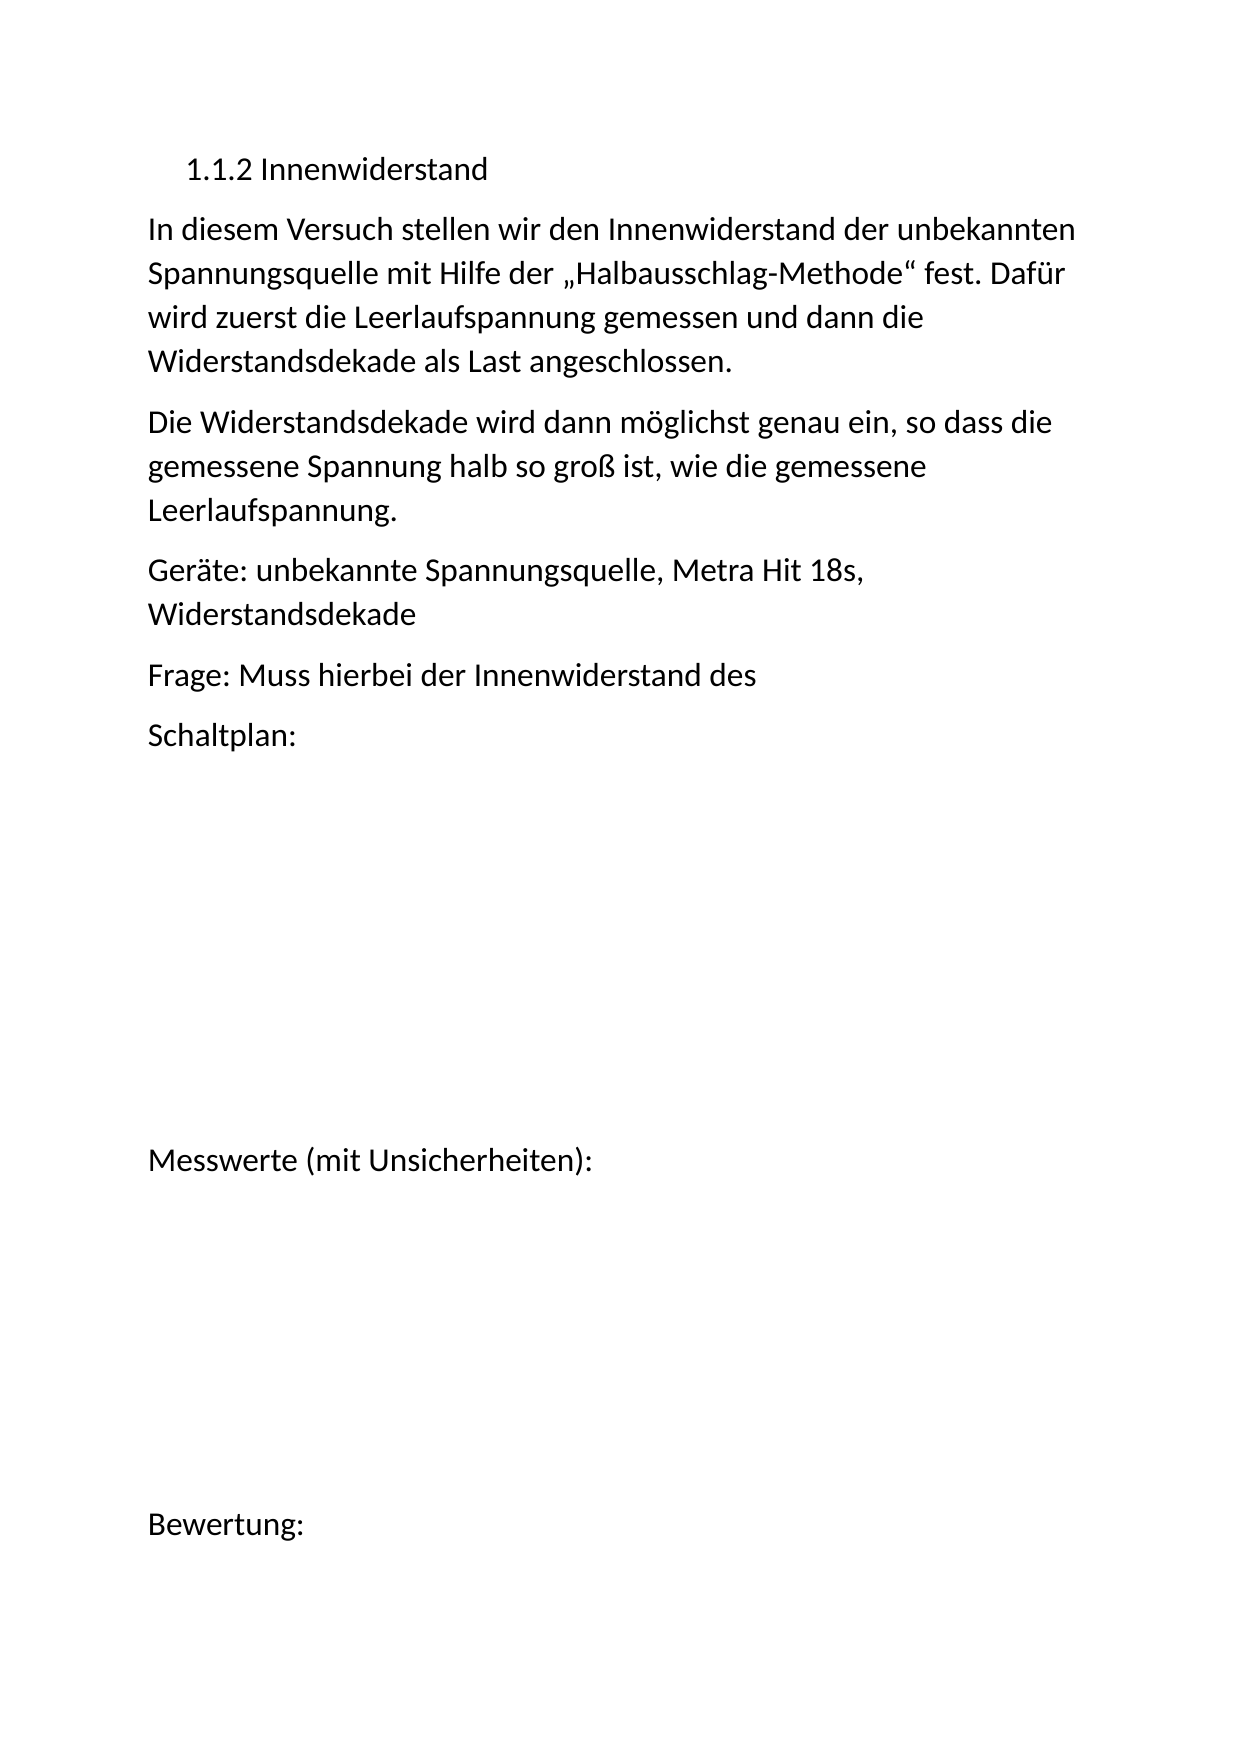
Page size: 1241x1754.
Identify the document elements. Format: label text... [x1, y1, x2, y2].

text Frage: Muss hierbei der Innenwiderstand des [148, 654, 1093, 694]
list Innenwiderstand [185, 148, 1093, 188]
text Geräte: unbekannte Spannungsquelle, Metra Hit 18s, Widerstandsdekade [148, 549, 1093, 634]
text In diesem Versuch stellen wir den Innenwiderstand der unbekannten Spannungsquelle mit Hilfe der „Halbausschlag-Methode“ fest. Dafür wird zuerst die Leerlaufspannung gemessen und dann die Widerstandsdekade als Last angeschlossen. [148, 208, 1093, 381]
text Messwerte (mit Unsicherheiten): [148, 1139, 1093, 1179]
text Schaltplan: [148, 714, 1093, 755]
text Die Widerstandsdekade wird dann möglichst genau ein, so dass die gemessene Spannung halb so groß ist, wie die gemessene Leerlaufspannung. [148, 401, 1093, 529]
text Bewertung: [148, 1503, 1093, 1543]
